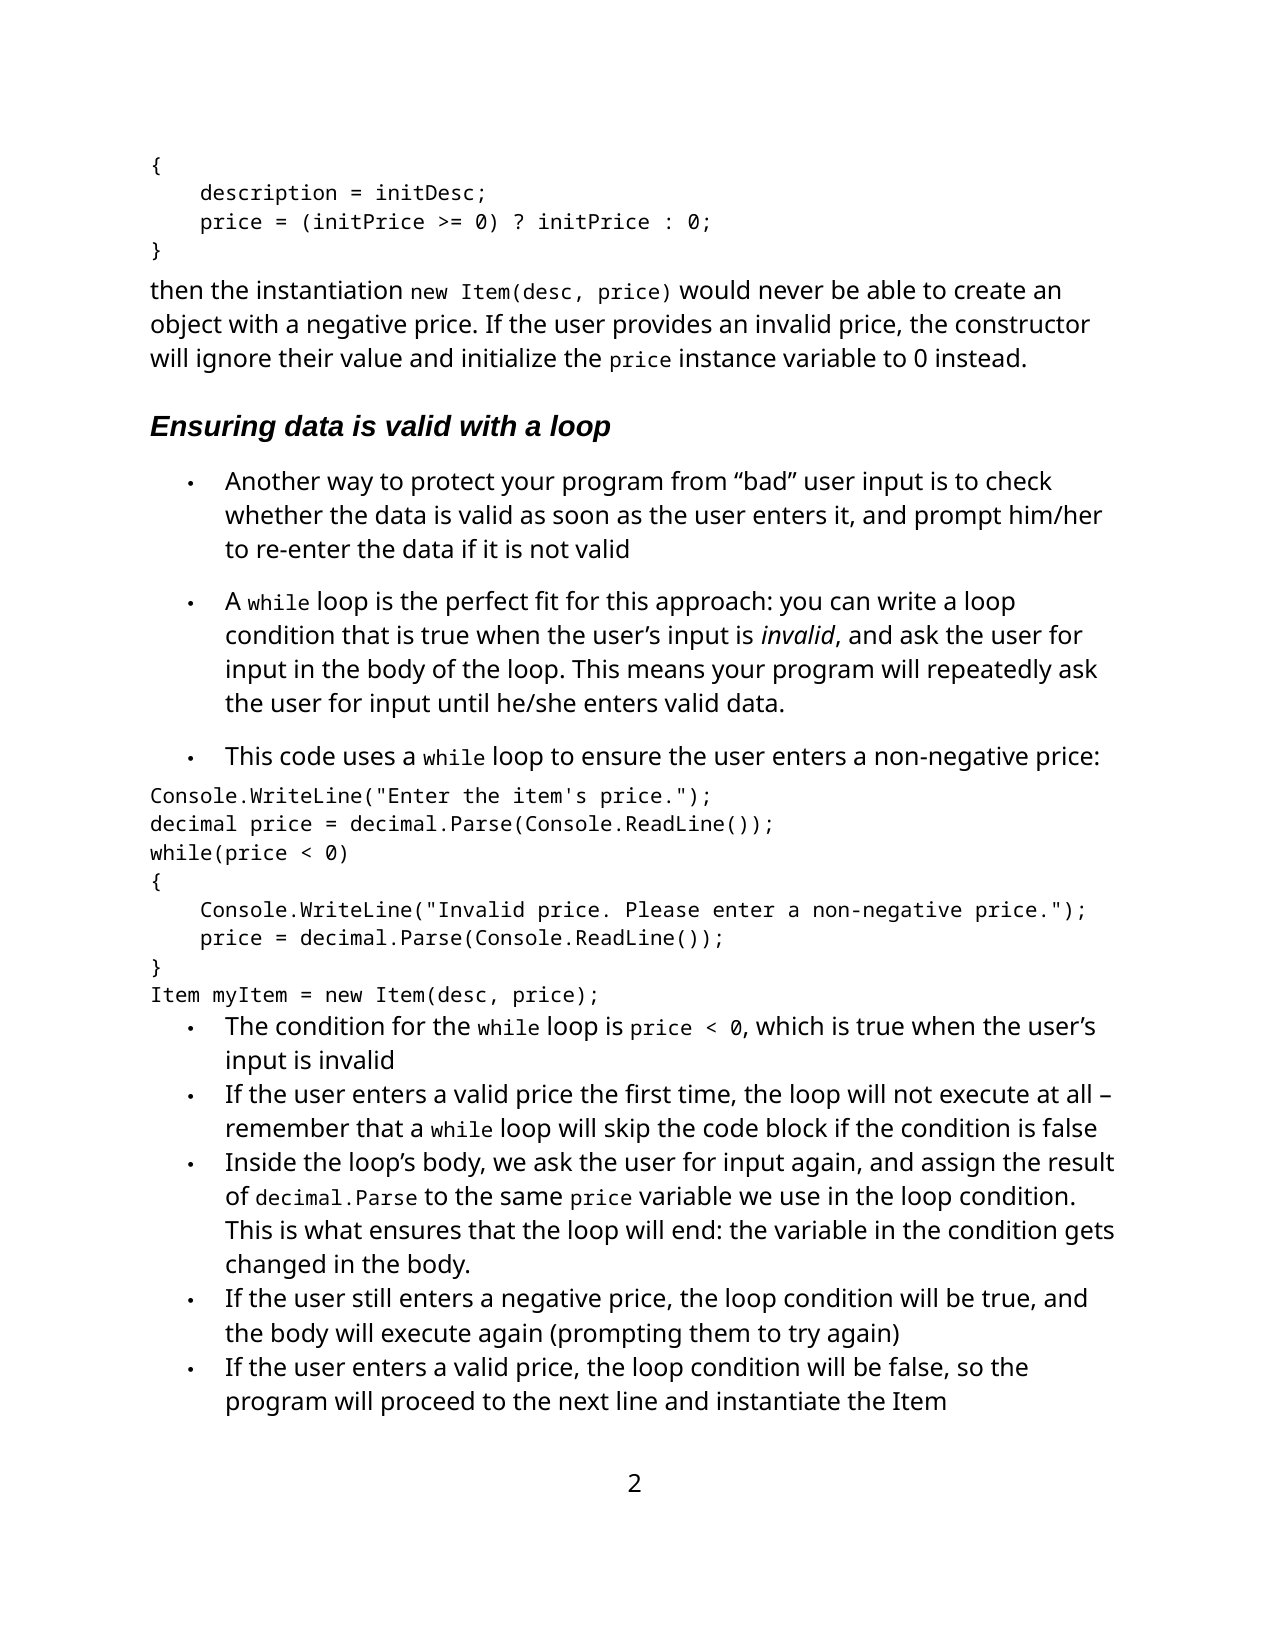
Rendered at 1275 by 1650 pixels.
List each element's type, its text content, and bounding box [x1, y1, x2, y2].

list A while loop is the perfect fit for this approach: you can write a loop condition that is true when the user’s input is invalid, and ask the user for input in the body of the loop. This means your program will repeatedly ask the user for input until he/she enters valid data. [187, 584, 1125, 720]
text Item myItem = new Item(desc, price); [150, 980, 1125, 1009]
text price = (initPrice >= 0) ? initPrice : 0; [150, 207, 1125, 235]
text Console.WriteLine("Enter the item's price."); [150, 781, 1125, 809]
list The condition for the while loop is price < 0, which is true when the user’s input is invalid [187, 1009, 1125, 1077]
text decimal price = decimal.Parse(Console.ReadLine()); [150, 809, 1125, 838]
text price = decimal.Parse(Console.ReadLine()); [150, 923, 1125, 952]
text then the instantiation new Item(desc, price) would never be able to create an object with a negative price. If the user provides an invalid price, the constructor will ignore their value and initialize the price instance variable to 0 instead. [150, 273, 1125, 375]
list Inside the loop’s body, we ask the user for input again, and assign the result of decimal.Parse to the same price variable we use in the loop condition. This is what ensures that the loop will end: the variable in the condition gets changed in the body. [187, 1145, 1125, 1281]
text } [150, 952, 1125, 980]
text { [150, 150, 1125, 178]
list If the user still enters a negative price, the loop condition will be true, and the body will execute again (prompting them to try again) [187, 1281, 1125, 1349]
text Console.WriteLine("Invalid price. Please enter a non-negative price."); [150, 895, 1125, 923]
subtitle Ensuring data is valid with a loop [150, 409, 1125, 442]
text { [150, 866, 1125, 895]
text } [150, 235, 1125, 264]
list If the user enters a valid price the first time, the loop will not execute at all – remember that a while loop will skip the code block if the condition is false [187, 1077, 1125, 1145]
text description = initDesc; [150, 178, 1125, 207]
list This code uses a while loop to ensure the user enters a non-negative price: [187, 738, 1125, 772]
text while(price < 0) [150, 838, 1125, 866]
list If the user enters a valid price, the loop condition will be false, so the program will proceed to the next line and instantiate the Item [187, 1349, 1125, 1417]
list Another way to protect your program from “bad” user input is to check whether the data is valid as soon as the user enters it, and prompt him/her to re-enter the data if it is not valid [187, 464, 1125, 566]
